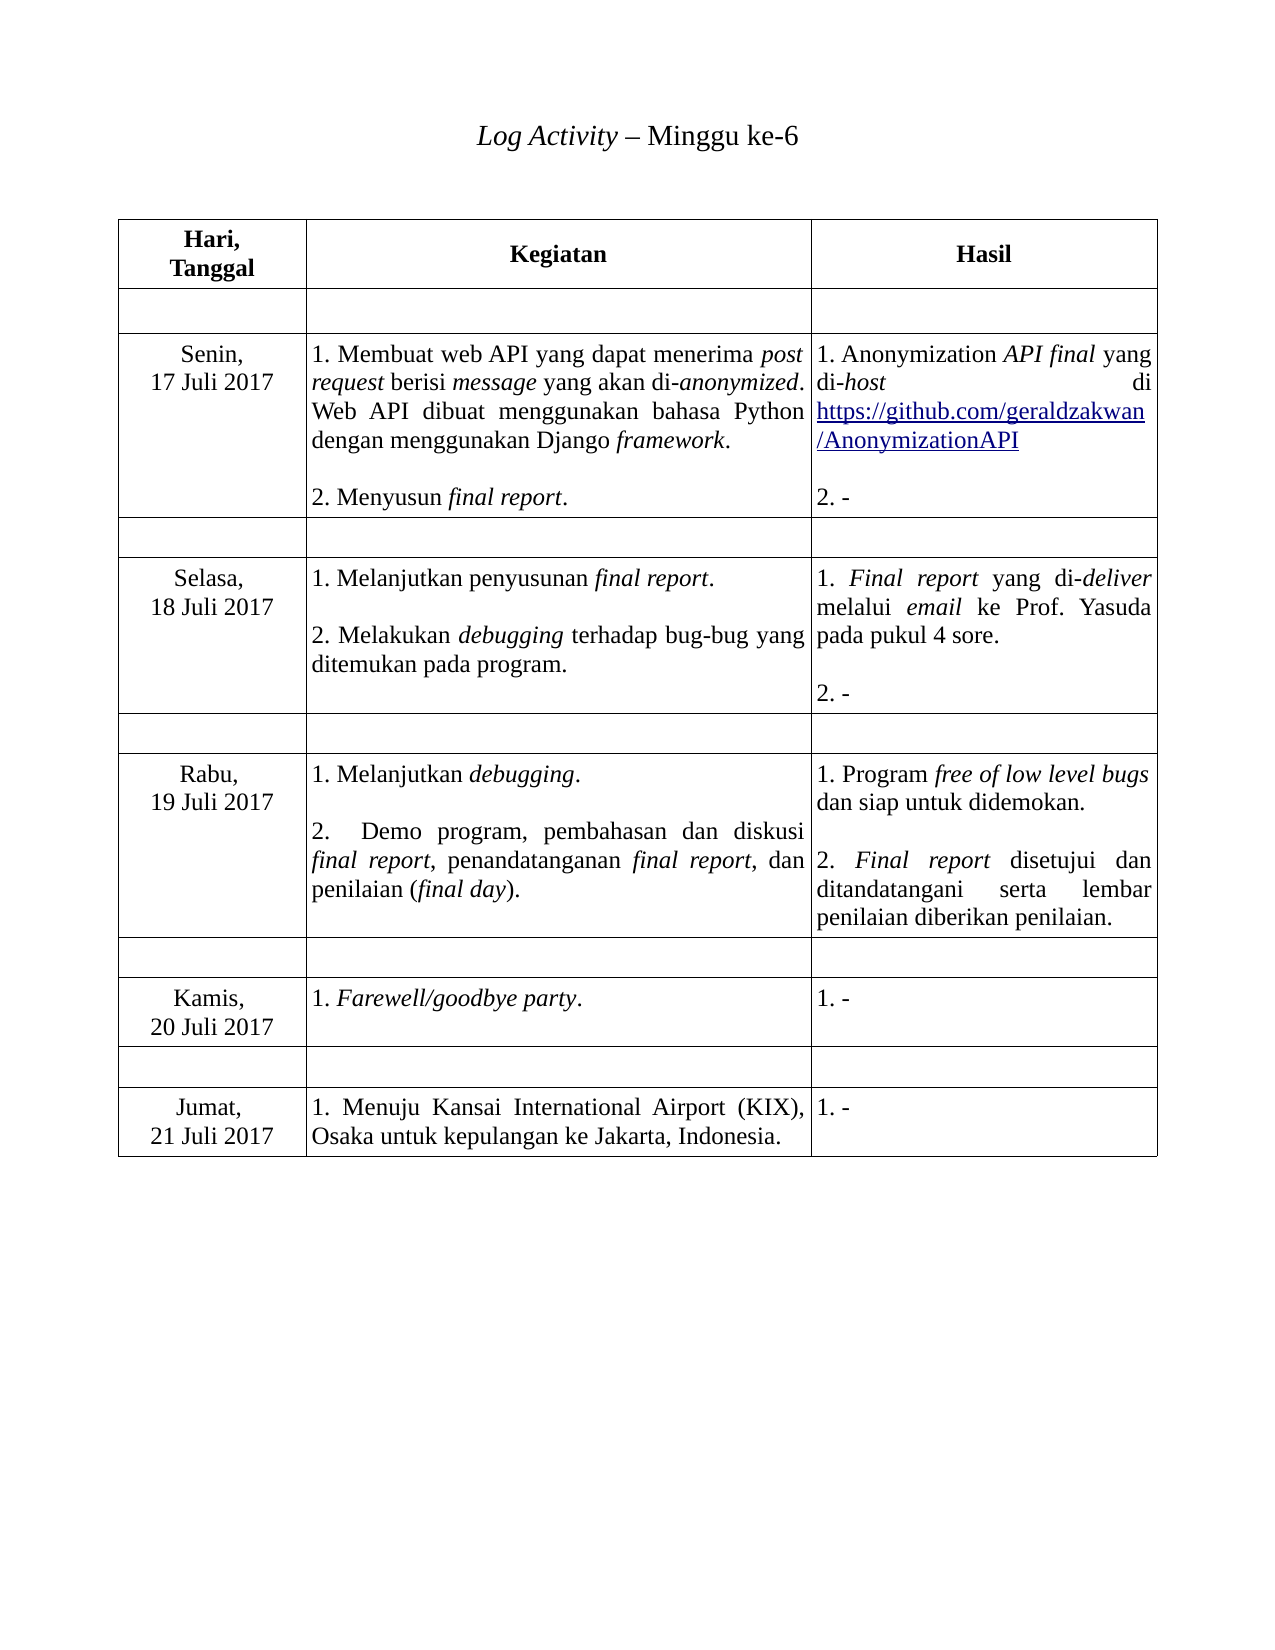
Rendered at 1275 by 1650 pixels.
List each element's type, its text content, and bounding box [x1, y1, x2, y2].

table_cell Selasa, 18 Juli 2017 [119, 558, 306, 713]
table_cell 1. Melanjutkan penyusunan final report. 2. Melakukan debugging terhadap bug-bug yang ditemukan pada program. [307, 558, 811, 713]
table_cell [812, 1047, 1157, 1087]
table_cell Senin, 17 Juli 2017 [119, 334, 306, 517]
table_cell Jumat, 21 Juli 2017 [119, 1088, 306, 1156]
table_cell [307, 289, 811, 333]
table_cell Kamis, 20 Juli 2017 [119, 978, 306, 1046]
table_cell [119, 938, 306, 977]
table_cell [307, 938, 811, 977]
table_cell 1. Membuat web API yang dapat menerima post request berisi message yang akan di-anonymized. Web API dibuat menggunakan bahasa Python dengan menggunakan Django framework. 2. Menyusun final report. [307, 334, 811, 517]
table_cell 1. Farewell/goodbye party. [307, 978, 811, 1046]
text Log Activity – Minggu ke-6 [118, 118, 1157, 152]
table_cell [307, 1047, 811, 1087]
table_cell 1. Melanjutkan debugging. 2. Demo program, pembahasan dan diskusi final report, penandatanganan final report, dan penilaian (final day). [307, 754, 811, 937]
table_cell 1. Final report yang di-deliver melalui email ke Prof. Yasuda pada pukul 4 sore. 2. - [812, 558, 1157, 713]
table_cell [119, 714, 306, 753]
table_cell 1. - [812, 1088, 1157, 1156]
table_cell [812, 714, 1157, 753]
table_cell [119, 289, 306, 333]
table_cell [812, 289, 1157, 333]
table_cell [307, 518, 811, 557]
table_cell [307, 714, 811, 753]
table_cell Rabu, 19 Juli 2017 [119, 754, 306, 937]
table_cell [119, 518, 306, 557]
table_cell 1. - [812, 978, 1157, 1046]
table_cell 1. Menuju Kansai International Airport (KIX), Osaka untuk kepulangan ke Jakarta, Indonesia. [307, 1088, 811, 1156]
table_cell [812, 938, 1157, 977]
table_cell [119, 1047, 306, 1087]
table_header Kegiatan [307, 220, 811, 288]
table_cell [812, 518, 1157, 557]
table_cell 1. Program free of low level bugs dan siap untuk didemokan. 2. Final report disetujui dan ditandatangani serta lembar penilaian diberikan penilaian. [812, 754, 1157, 937]
table_header Hari, Tanggal [119, 220, 306, 288]
table_cell 1. Anonymization API final yang di-host di https://github.com/geraldzakwan/AnonymizationAPI 2. - [812, 334, 1157, 517]
table_header Hasil [812, 220, 1157, 288]
